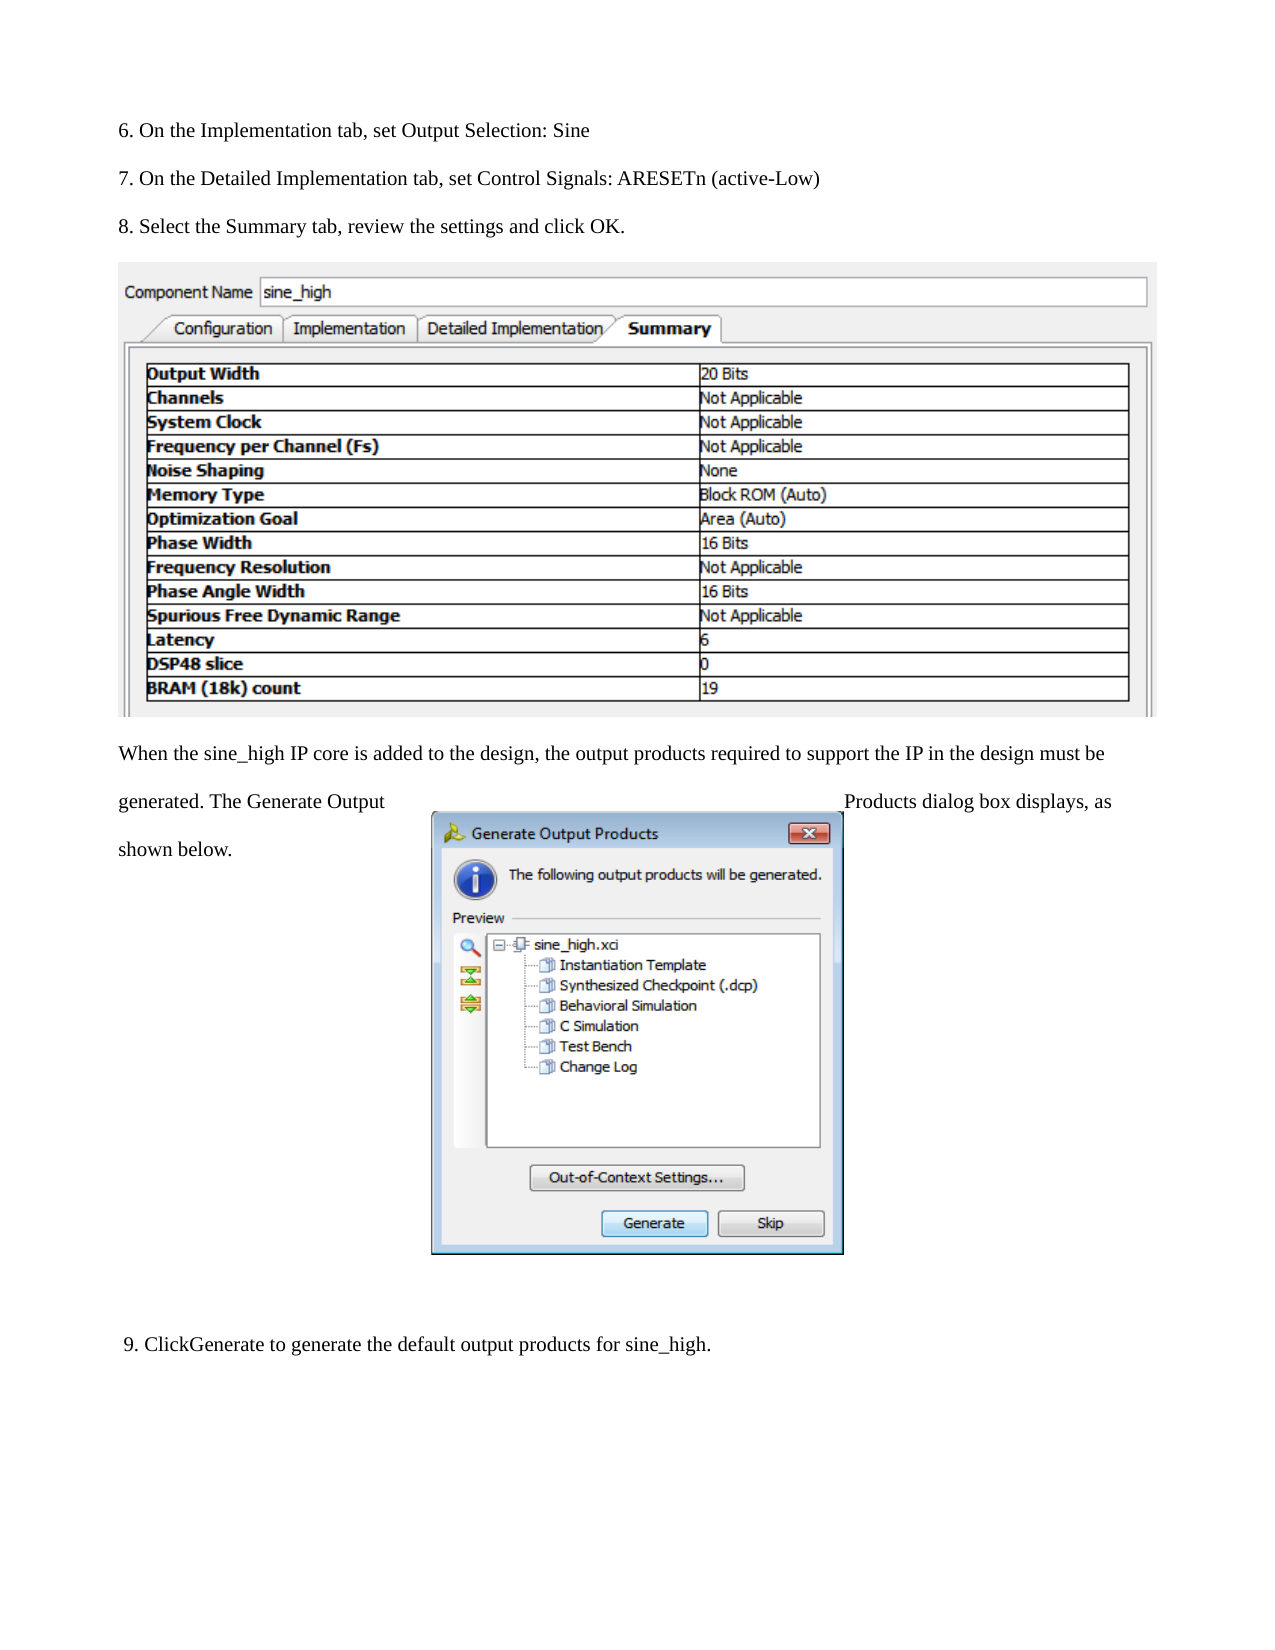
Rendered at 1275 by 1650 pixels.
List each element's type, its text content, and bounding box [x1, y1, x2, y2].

text 8. Select the Summary tab, review the settings and click OK. [118, 214, 1157, 238]
text When the sine_high IP core is added to the design, the output products required to support the IP in the design must be generated. The Generate Output Products dialog box displays, as shown below. [118, 717, 1157, 861]
text 9. ClickGenerate to generate the default output products for sine_high. [118, 1332, 1157, 1356]
text 6. On the Implementation tab, set Output Selection: Sine [118, 118, 1157, 142]
text 7. On the Detailed Implementation tab, set Control Signals: ARESETn (active-Low) [118, 166, 1157, 190]
